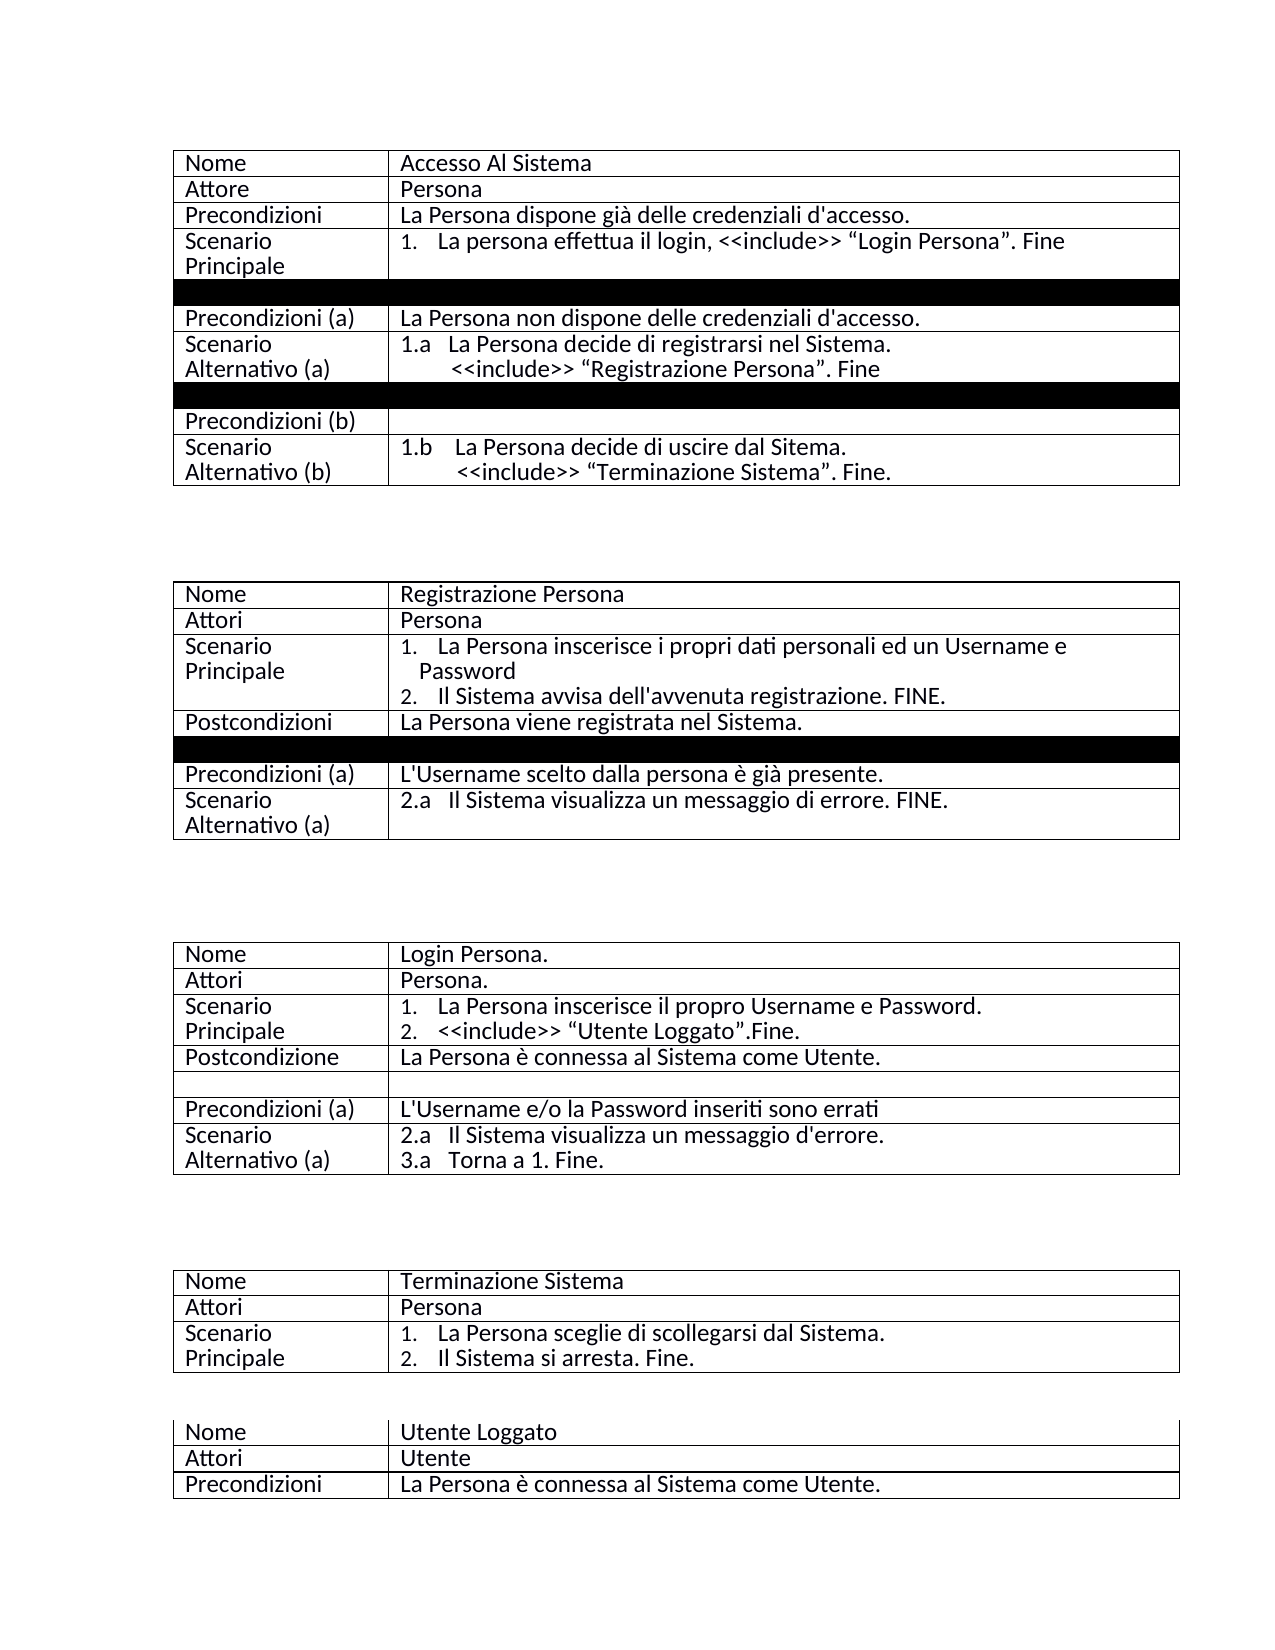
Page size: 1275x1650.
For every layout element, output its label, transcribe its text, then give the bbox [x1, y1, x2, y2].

table_cell La Persona sceglie di scollegarsi dal Sistema. Il Sistema si arresta. Fine. [389, 1322, 1179, 1372]
table_cell La Persona è connessa al Sistema come Utente. [389, 1473, 1179, 1497]
table_cell Scenario Alternativo (a) [174, 789, 388, 839]
table_cell La Persona non dispone delle credenziali d'accesso. [389, 306, 1179, 331]
table_cell [389, 1222, 1180, 1270]
table_cell Attori [174, 609, 388, 633]
table_cell [389, 409, 1179, 434]
table_cell Utente [389, 1446, 1179, 1471]
table_cell [174, 891, 389, 942]
table_cell [389, 1175, 1180, 1222]
table_cell Terminazione Sistema [389, 1271, 1179, 1295]
table_header Nome [174, 151, 388, 176]
table_cell L'Username e/o la Password inseriti sono errati [389, 1098, 1179, 1123]
table_cell Precondizioni [174, 203, 388, 228]
table_cell Nome [174, 1271, 388, 1295]
table_cell Nome [174, 943, 388, 967]
table_cell La Persona viene registrata nel Sistema. [389, 711, 1179, 736]
table_cell La Persona inscerisce il propro Username e Password. <<include>> “Utente Loggato”.Fine. [389, 995, 1179, 1044]
table_header Accesso Al Sistema [389, 151, 1179, 176]
table_cell L'Username scelto dalla persona è già presente. [389, 763, 1179, 788]
table_cell La Persona inscerisce i propri dati personali ed un Username e Password Il Sistema avvisa dell'avvenuta registrazione. FINE. [389, 635, 1179, 709]
table_cell Utente Loggato [389, 1420, 1179, 1445]
table_cell [174, 1222, 389, 1270]
table_cell [389, 534, 1180, 581]
table_cell [389, 486, 1180, 534]
table_cell [389, 383, 1179, 408]
table_cell Precondizioni (a) [174, 763, 388, 788]
table_cell Attore [174, 177, 388, 202]
table_cell [174, 1072, 388, 1097]
table_cell [174, 840, 389, 891]
table_cell 2.a Il Sistema visualizza un messaggio d'errore. 3.a Torna a 1. Fine. [389, 1124, 1179, 1174]
table_cell Attori [174, 1446, 388, 1471]
table_cell Postcondizioni [174, 711, 388, 736]
table_cell Scenario Alternativo (b) [174, 435, 388, 485]
table_cell Nome [174, 583, 388, 607]
table_cell Nome [174, 1420, 388, 1445]
table_cell [174, 534, 389, 581]
table_cell 2.a Il Sistema visualizza un messaggio di errore. FINE. [389, 789, 1179, 839]
table_cell [389, 840, 1180, 891]
table_cell Persona [389, 177, 1179, 202]
table_cell [174, 737, 388, 762]
table_cell La Persona dispone già delle credenziali d'accesso. [389, 203, 1179, 228]
table_cell 1.a La Persona decide di registrarsi nel Sistema. <<include>> “Registrazione Persona”. Fine [389, 332, 1179, 382]
table_cell Login Persona. [389, 943, 1179, 967]
table_cell Scenario Principale [174, 635, 388, 709]
table_cell Postcondizione [174, 1046, 388, 1071]
table_cell Persona. [389, 969, 1179, 993]
table_cell La persona effettua il login, <<include>> “Login Persona”. Fine [389, 229, 1179, 279]
table_cell Persona [389, 1296, 1179, 1321]
table_cell Precondizioni [174, 1473, 388, 1497]
table_cell Scenario Principale [174, 229, 388, 279]
table_cell Registrazione Persona [389, 583, 1179, 607]
table_cell Precondizioni (a) [174, 1098, 388, 1123]
table_cell [389, 280, 1179, 305]
table_cell [174, 280, 388, 305]
table_cell [389, 737, 1179, 762]
table_cell Attori [174, 1296, 388, 1321]
table_cell Precondizioni (a) [174, 306, 388, 331]
table_cell [389, 891, 1180, 942]
table_cell 1.b La Persona decide di uscire dal Sitema. <<include>> “Terminazione Sistema”. Fine. [389, 435, 1179, 485]
table_cell Persona [389, 609, 1179, 633]
table_cell Scenario Alternativo (a) [174, 332, 388, 382]
table_cell [389, 1072, 1179, 1097]
table_cell [174, 1175, 389, 1222]
table_cell [389, 1373, 1180, 1420]
table_cell [174, 1373, 389, 1420]
table_cell [174, 383, 388, 408]
table_cell Precondizioni (b) [174, 409, 388, 434]
table_cell Scenario Alternativo (a) [174, 1124, 388, 1174]
table_cell Attori [174, 969, 388, 993]
table_cell Scenario Principale [174, 1322, 388, 1372]
table_cell Scenario Principale [174, 995, 388, 1044]
table_cell La Persona è connessa al Sistema come Utente. [389, 1046, 1179, 1071]
table_cell [174, 486, 389, 534]
